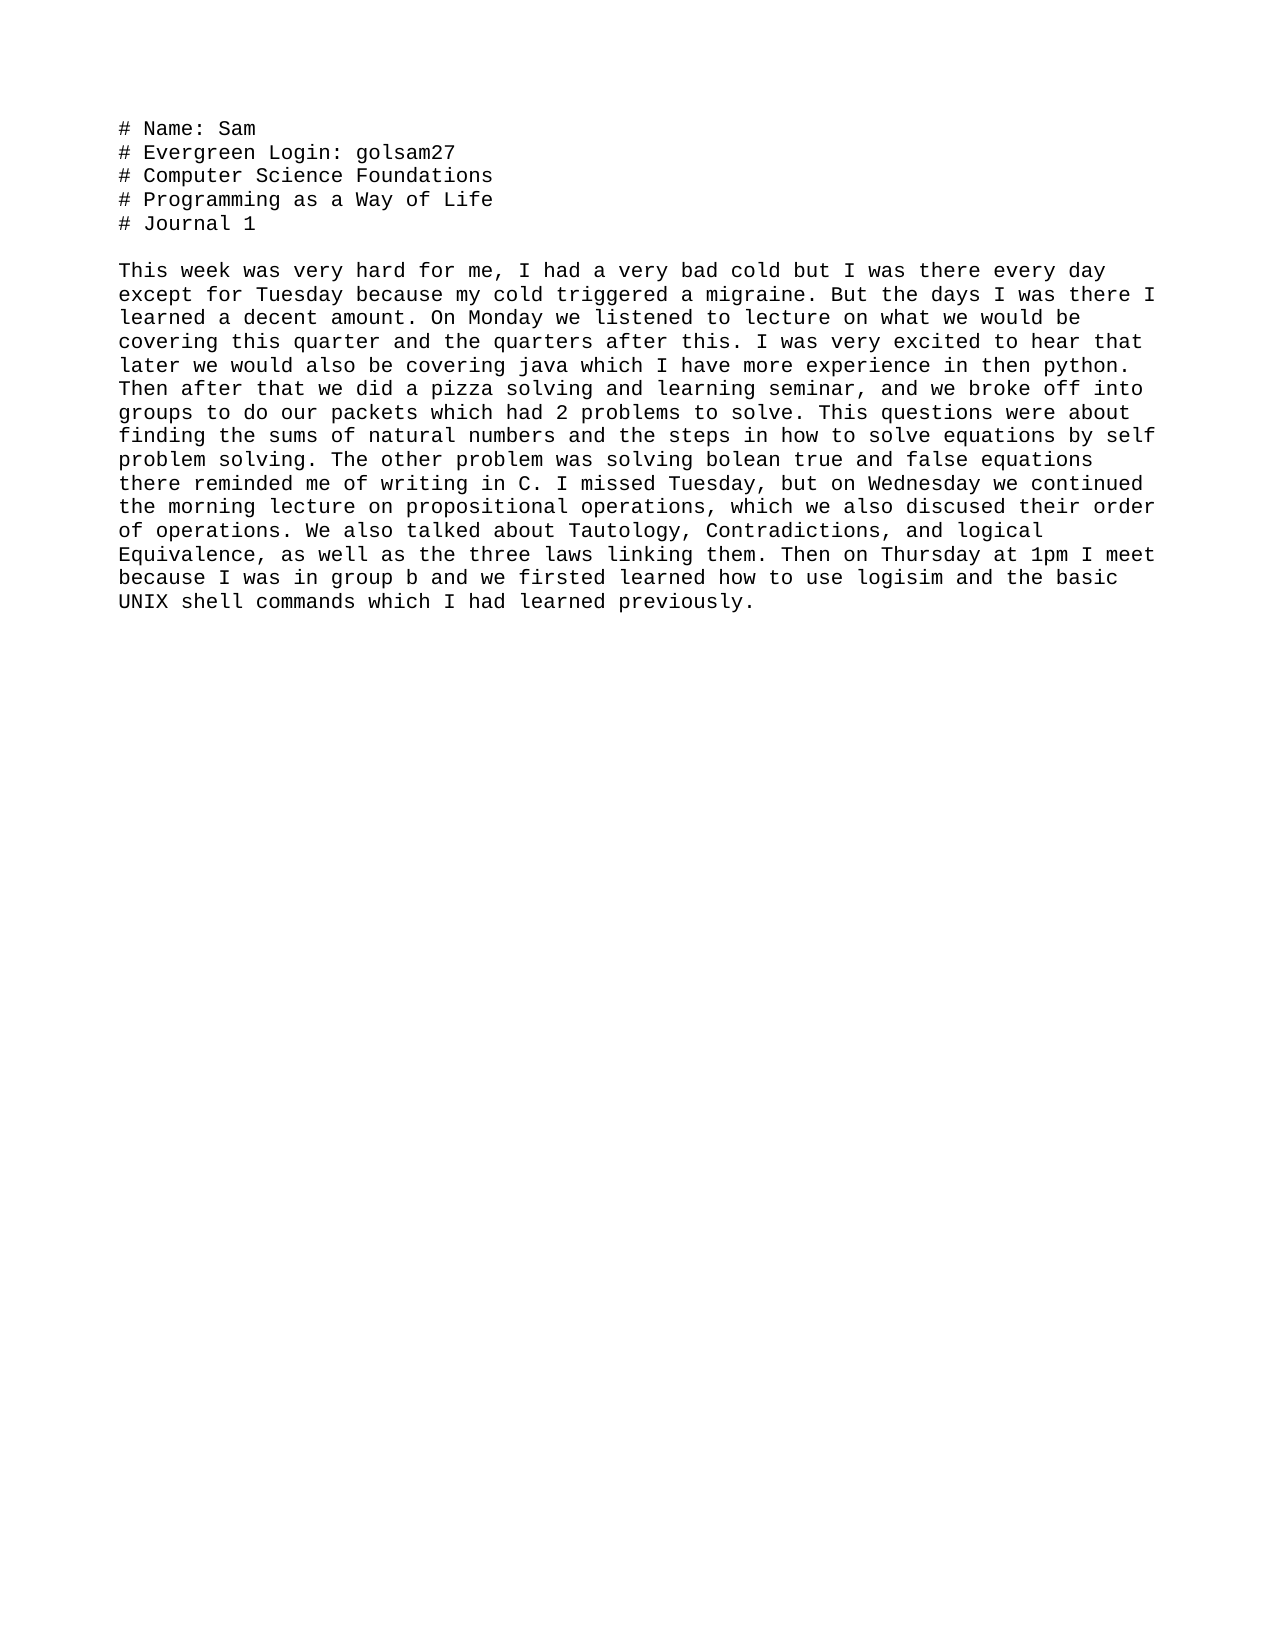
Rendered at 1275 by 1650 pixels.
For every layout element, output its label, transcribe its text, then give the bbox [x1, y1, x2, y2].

text This week was very hard for me, I had a very bad cold but I was there every day except for Tuesday because my cold triggered a migraine. But the days I was there I learned a decent amount. On Monday we listened to lecture on what we would be covering this quarter and the quarters after this. I was very excited to hear that later we would also be covering java which I have more experience in then python. Then after that we did a pizza solving and learning seminar, and we broke off into groups to do our packets which had 2 problems to solve. This questions were about finding the sums of natural numbers and the steps in how to solve equations by self problem solving. The other problem was solving bolean true and false equations there reminded me of writing in C. I missed Tuesday, but on Wednesday we continued the morning lecture on propositional operations, which we also discused their order of operations. We also talked about Tautology, Contradictions, and logical Equivalence, as well as the three laws linking them. Then on Thursday at 1pm I meet because I was in group b and we firsted learned how to use logisim and the basic UNIX shell commands which I had learned previously. [118, 260, 1157, 615]
text # Name: Sam [118, 118, 1157, 142]
text # Programming as a Way of Life [118, 189, 1157, 213]
text # Computer Science Foundations [118, 165, 1157, 189]
text # Journal 1 [118, 213, 1157, 236]
text # Evergreen Login: golsam27 [118, 142, 1157, 165]
